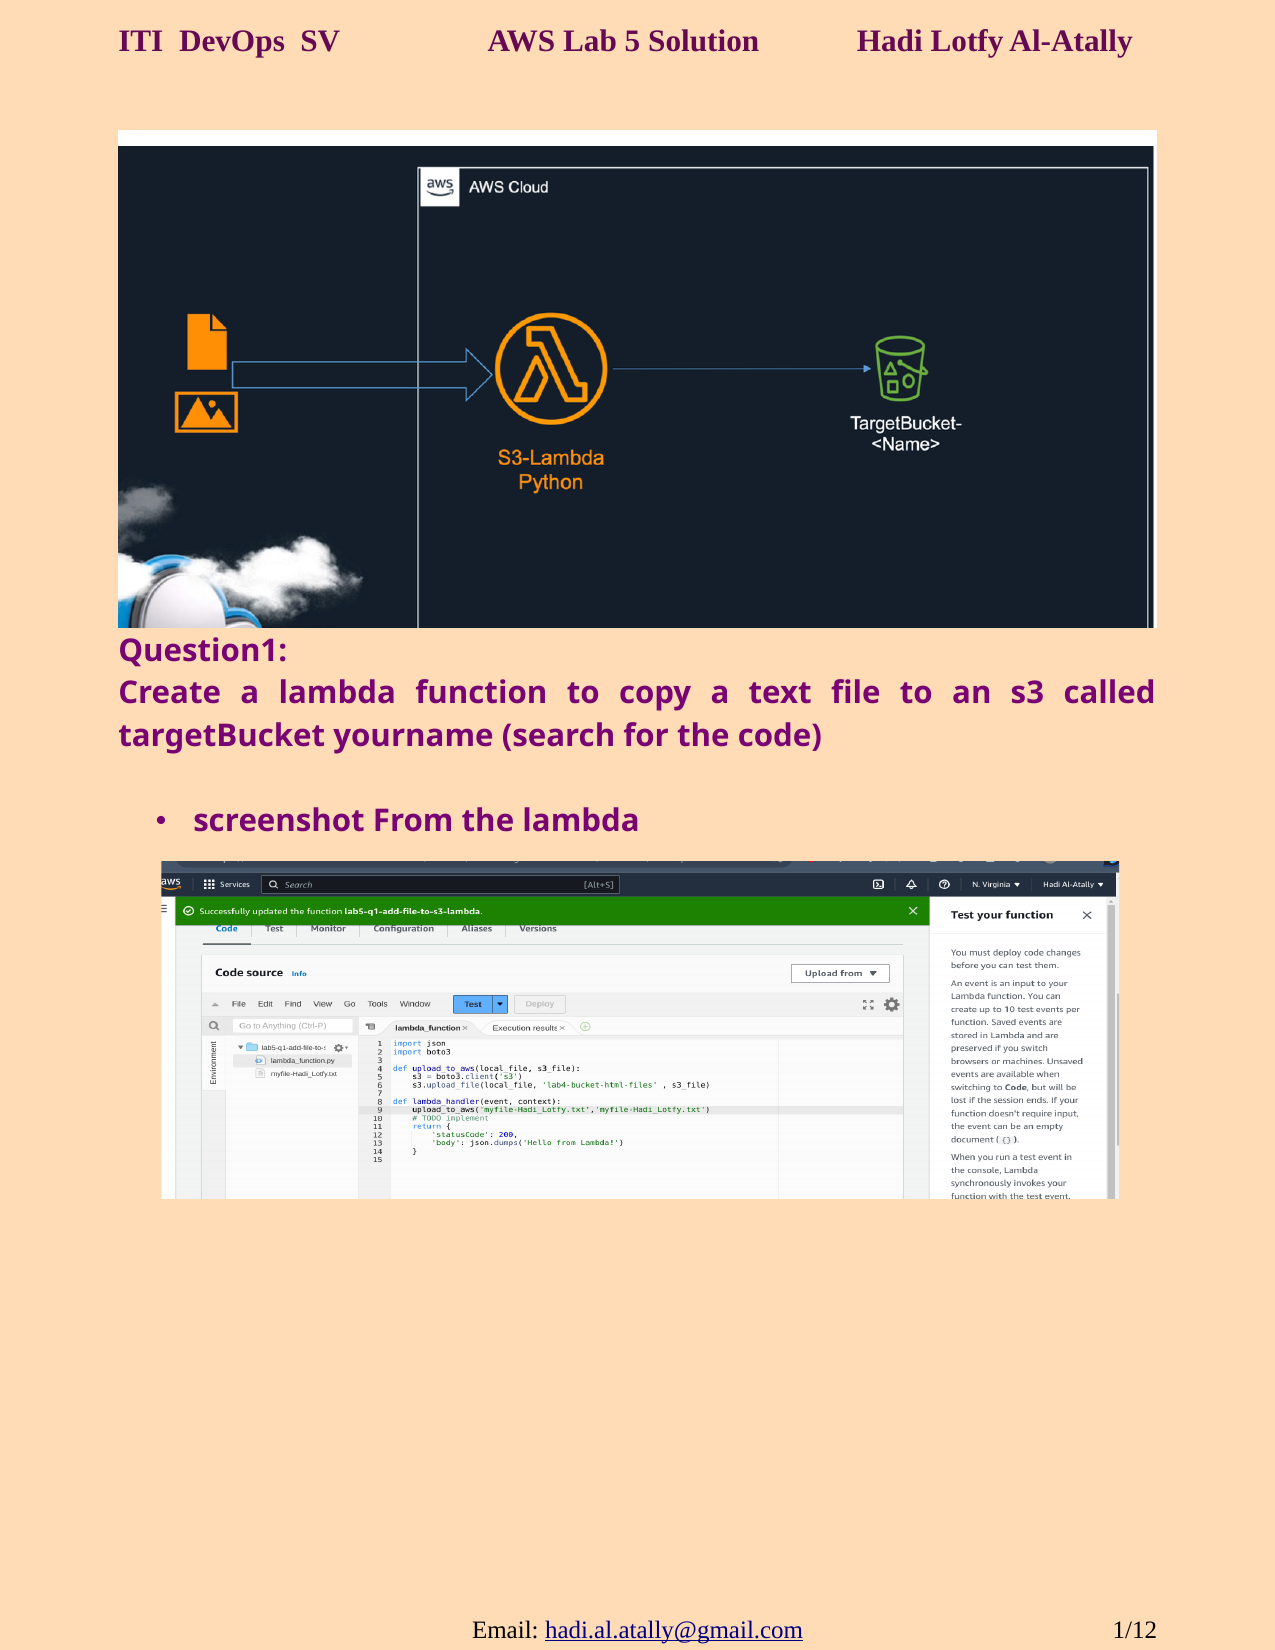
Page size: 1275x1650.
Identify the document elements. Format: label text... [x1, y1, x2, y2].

text Question1: [118, 628, 1157, 670]
text Create a lambda function to copy a text file to an s3 called targetBucket yourname (search for the code) [118, 670, 1157, 756]
picture [161, 861, 1120, 1199]
list screenshot From the lambda [156, 798, 1157, 841]
picture [118, 130, 1157, 628]
text [118, 88, 1157, 130]
